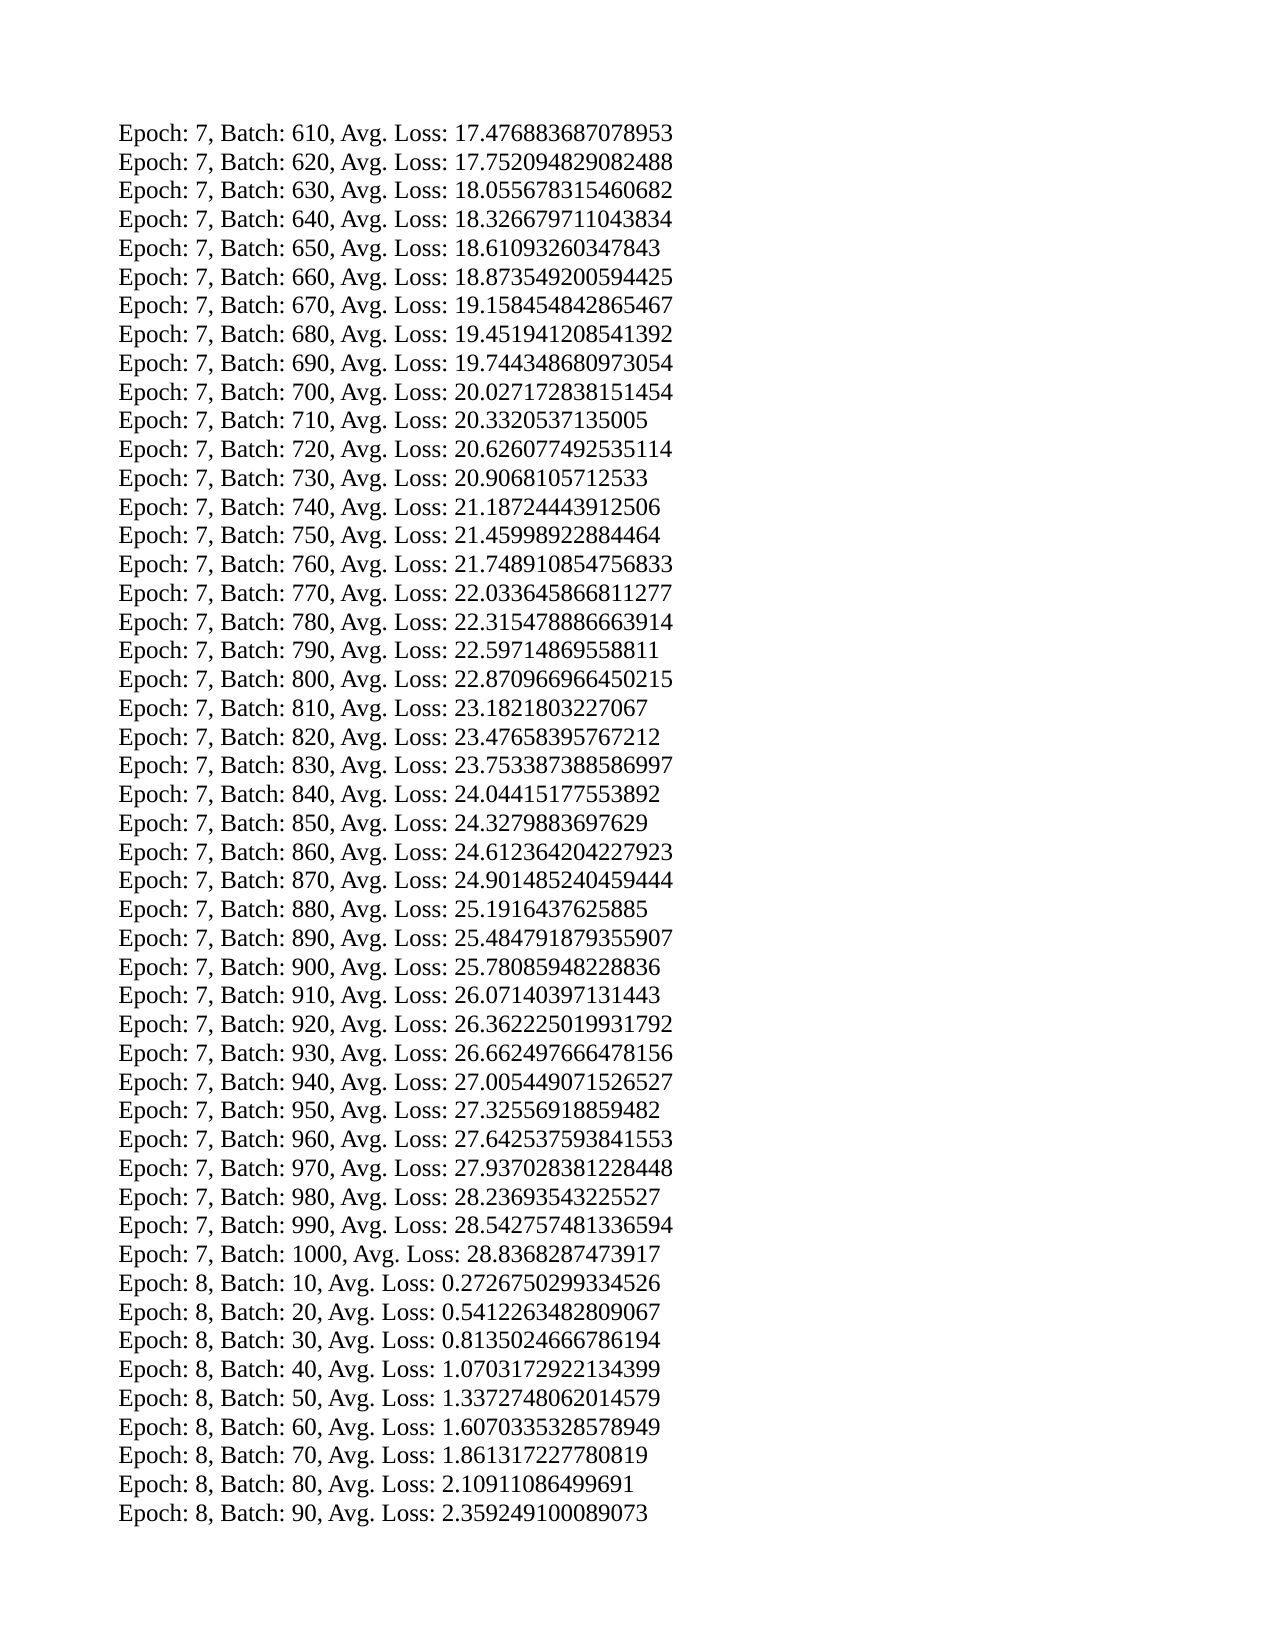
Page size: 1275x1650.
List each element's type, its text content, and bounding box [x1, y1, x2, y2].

text Epoch: 7, Batch: 810, Avg. Loss: 23.1821803227067 [118, 693, 1157, 722]
text Epoch: 7, Batch: 660, Avg. Loss: 18.873549200594425 [118, 262, 1157, 291]
text Epoch: 7, Batch: 650, Avg. Loss: 18.61093260347843 [118, 233, 1157, 262]
text Epoch: 7, Batch: 610, Avg. Loss: 17.476883687078953 [118, 118, 1157, 147]
text Epoch: 7, Batch: 960, Avg. Loss: 27.642537593841553 [118, 1124, 1157, 1153]
text Epoch: 7, Batch: 770, Avg. Loss: 22.033645866811277 [118, 578, 1157, 607]
text Epoch: 7, Batch: 820, Avg. Loss: 23.47658395767212 [118, 722, 1157, 751]
text Epoch: 7, Batch: 670, Avg. Loss: 19.158454842865467 [118, 291, 1157, 319]
text Epoch: 7, Batch: 790, Avg. Loss: 22.59714869558811 [118, 636, 1157, 664]
text Epoch: 8, Batch: 40, Avg. Loss: 1.0703172922134399 [118, 1354, 1157, 1383]
text Epoch: 7, Batch: 940, Avg. Loss: 27.005449071526527 [118, 1067, 1157, 1096]
text Epoch: 7, Batch: 690, Avg. Loss: 19.744348680973054 [118, 348, 1157, 377]
text Epoch: 7, Batch: 920, Avg. Loss: 26.362225019931792 [118, 1009, 1157, 1038]
text Epoch: 7, Batch: 620, Avg. Loss: 17.752094829082488 [118, 147, 1157, 176]
text Epoch: 7, Batch: 910, Avg. Loss: 26.07140397131443 [118, 981, 1157, 1009]
text Epoch: 7, Batch: 800, Avg. Loss: 22.870966966450215 [118, 664, 1157, 693]
text Epoch: 7, Batch: 750, Avg. Loss: 21.45998922884464 [118, 521, 1157, 549]
text Epoch: 8, Batch: 30, Avg. Loss: 0.8135024666786194 [118, 1326, 1157, 1354]
text Epoch: 7, Batch: 950, Avg. Loss: 27.32556918859482 [118, 1096, 1157, 1124]
text Epoch: 7, Batch: 710, Avg. Loss: 20.3320537135005 [118, 406, 1157, 434]
text Epoch: 7, Batch: 850, Avg. Loss: 24.3279883697629 [118, 808, 1157, 837]
text Epoch: 8, Batch: 70, Avg. Loss: 1.861317227780819 [118, 1441, 1157, 1469]
text Epoch: 7, Batch: 740, Avg. Loss: 21.18724443912506 [118, 492, 1157, 521]
text Epoch: 7, Batch: 870, Avg. Loss: 24.901485240459444 [118, 866, 1157, 894]
text Epoch: 8, Batch: 90, Avg. Loss: 2.359249100089073 [118, 1498, 1157, 1527]
text Epoch: 7, Batch: 990, Avg. Loss: 28.542757481336594 [118, 1211, 1157, 1239]
text Epoch: 7, Batch: 720, Avg. Loss: 20.626077492535114 [118, 434, 1157, 463]
text Epoch: 7, Batch: 730, Avg. Loss: 20.9068105712533 [118, 463, 1157, 492]
text Epoch: 8, Batch: 80, Avg. Loss: 2.10911086499691 [118, 1469, 1157, 1498]
text Epoch: 7, Batch: 680, Avg. Loss: 19.451941208541392 [118, 319, 1157, 348]
text Epoch: 7, Batch: 1000, Avg. Loss: 28.8368287473917 [118, 1239, 1157, 1268]
text Epoch: 7, Batch: 980, Avg. Loss: 28.23693543225527 [118, 1182, 1157, 1211]
text Epoch: 8, Batch: 10, Avg. Loss: 0.2726750299334526 [118, 1268, 1157, 1297]
text Epoch: 7, Batch: 930, Avg. Loss: 26.662497666478156 [118, 1038, 1157, 1067]
text Epoch: 8, Batch: 50, Avg. Loss: 1.3372748062014579 [118, 1383, 1157, 1412]
text Epoch: 7, Batch: 840, Avg. Loss: 24.04415177553892 [118, 779, 1157, 808]
text Epoch: 7, Batch: 760, Avg. Loss: 21.748910854756833 [118, 549, 1157, 578]
text Epoch: 7, Batch: 780, Avg. Loss: 22.315478886663914 [118, 607, 1157, 636]
text Epoch: 8, Batch: 60, Avg. Loss: 1.6070335328578949 [118, 1412, 1157, 1441]
text Epoch: 7, Batch: 640, Avg. Loss: 18.326679711043834 [118, 204, 1157, 233]
text Epoch: 7, Batch: 970, Avg. Loss: 27.937028381228448 [118, 1153, 1157, 1182]
text Epoch: 7, Batch: 830, Avg. Loss: 23.753387388586997 [118, 751, 1157, 779]
text Epoch: 7, Batch: 630, Avg. Loss: 18.055678315460682 [118, 176, 1157, 204]
text Epoch: 7, Batch: 890, Avg. Loss: 25.484791879355907 [118, 923, 1157, 952]
text Epoch: 7, Batch: 900, Avg. Loss: 25.78085948228836 [118, 952, 1157, 981]
text Epoch: 7, Batch: 860, Avg. Loss: 24.612364204227923 [118, 837, 1157, 866]
text Epoch: 7, Batch: 880, Avg. Loss: 25.1916437625885 [118, 894, 1157, 923]
text Epoch: 7, Batch: 700, Avg. Loss: 20.027172838151454 [118, 377, 1157, 406]
text Epoch: 8, Batch: 20, Avg. Loss: 0.5412263482809067 [118, 1297, 1157, 1326]
